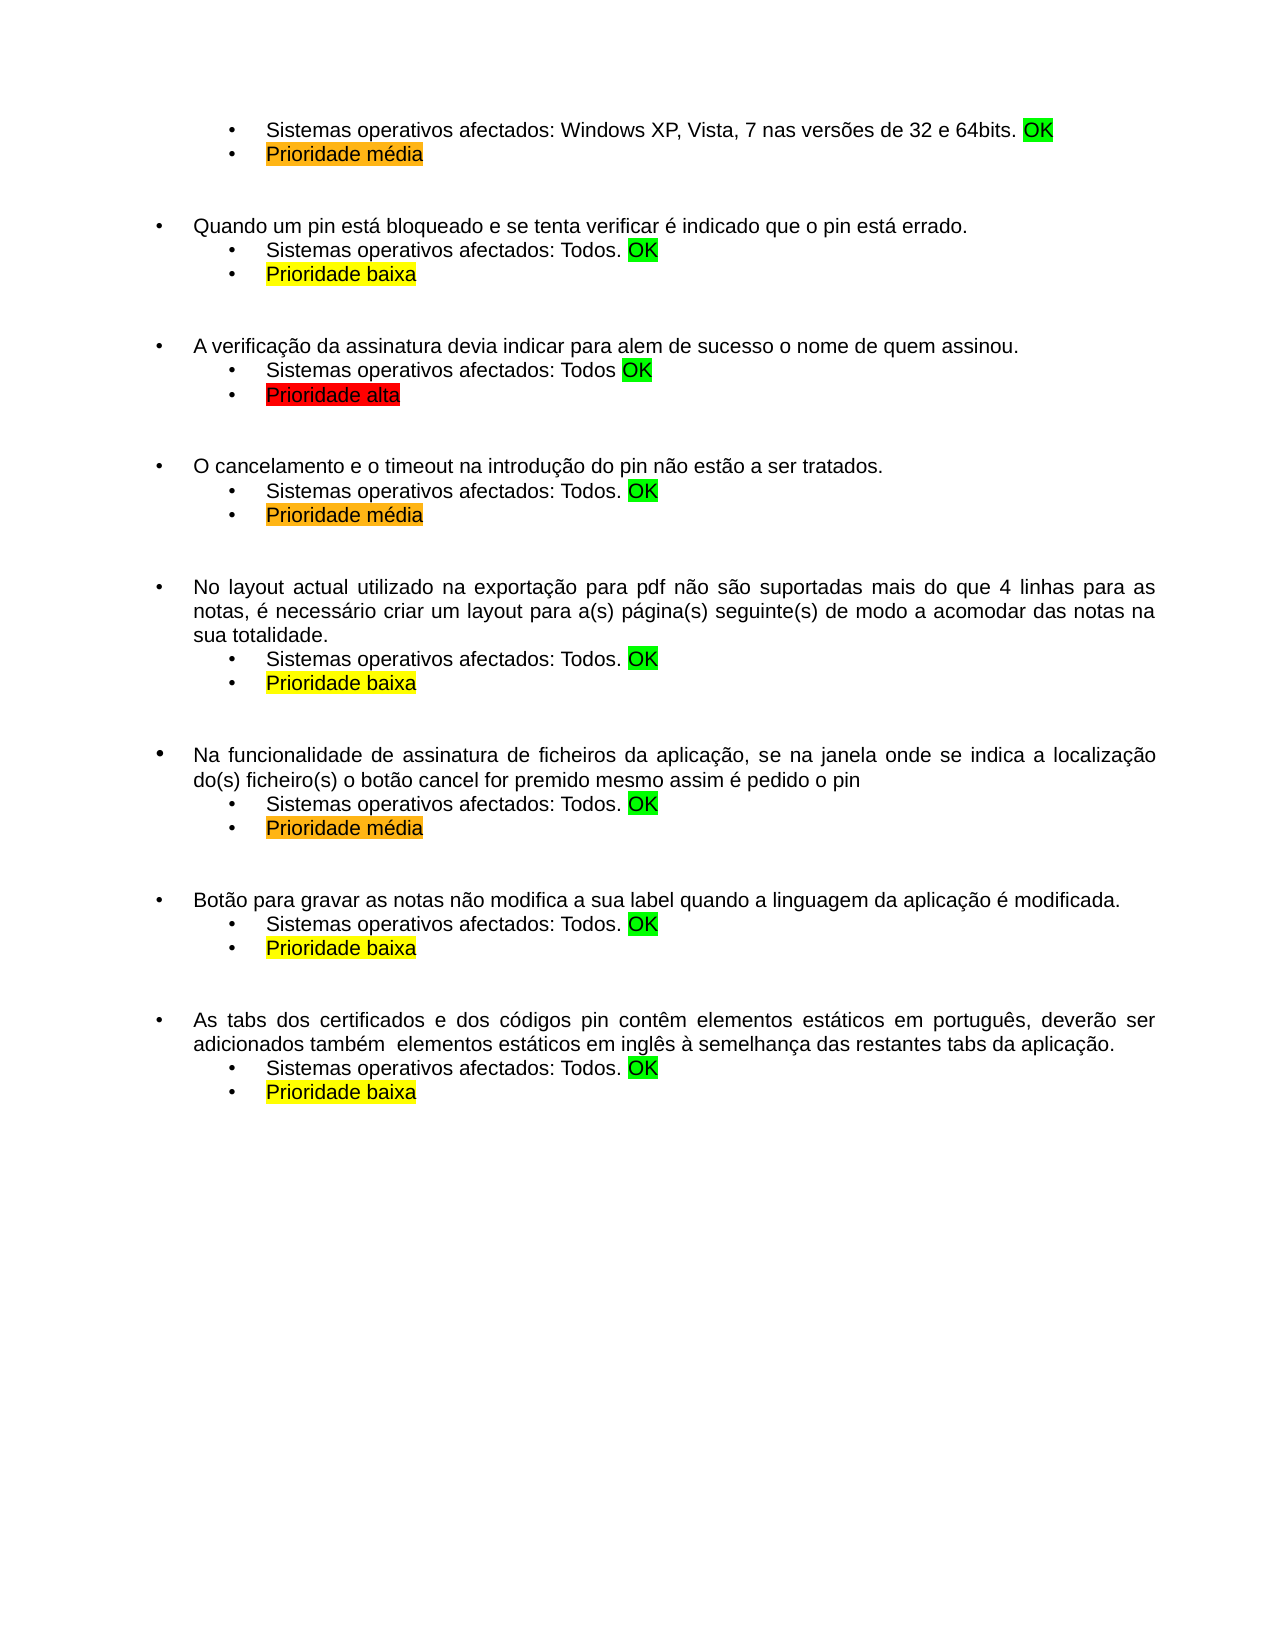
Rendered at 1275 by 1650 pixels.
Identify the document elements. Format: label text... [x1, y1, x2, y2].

list Prioridade baixa [228, 262, 1157, 286]
list Prioridade baixa [228, 671, 1157, 694]
list Prioridade média [228, 142, 1157, 166]
list Sistemas operativos afectados: Todos. OK [228, 478, 1157, 502]
list Sistemas operativos afectados: Todos. OK [228, 238, 1157, 262]
list Botão para gravar as notas não modifica a sua label quando a linguagem da aplicação é modificada. [156, 887, 1157, 912]
list Prioridade baixa [228, 1080, 1157, 1104]
list Sistemas operativos afectados: Todos. OK [228, 646, 1157, 671]
list Prioridade média [228, 816, 1157, 839]
list Sistemas operativos afectados: Todos. OK [228, 791, 1157, 816]
list O cancelamento e o timeout na introdução do pin não estão a ser tratados. [156, 454, 1157, 478]
list Sistemas operativos afectados: Todos. OK [228, 1056, 1157, 1080]
list Prioridade alta [228, 382, 1157, 406]
list No layout actual utilizado na exportação para pdf não são suportadas mais do que 4 linhas para as notas, é necessário criar um layout para a(s) página(s) seguinte(s) de modo a acomodar das notas na sua totalidade. [156, 574, 1157, 646]
list Prioridade média [228, 502, 1157, 527]
list As tabs dos certificados e dos códigos pin contêm elementos estáticos em português, deverão ser adicionados também elementos estáticos em inglês à semelhança das restantes tabs da aplicação. [156, 1008, 1157, 1056]
list Quando um pin está bloqueado e se tenta verificar é indicado que o pin está errado. [156, 214, 1157, 238]
list Sistemas operativos afectados: Todos OK [228, 358, 1157, 382]
list Sistemas operativos afectados: Windows XP, Vista, 7 nas versões de 32 e 64bits. OK [228, 118, 1157, 142]
list Prioridade baixa [228, 936, 1157, 960]
list A verificação da assinatura devia indicar para alem de sucesso o nome de quem assinou. [156, 334, 1157, 358]
list Sistemas operativos afectados: Todos. OK [228, 912, 1157, 936]
list Na funcionalidade de assinatura de ficheiros da aplicação, se na janela onde se indica a localização do(s) ficheiro(s) o botão cancel for premido mesmo assim é pedido o pin [156, 742, 1157, 791]
